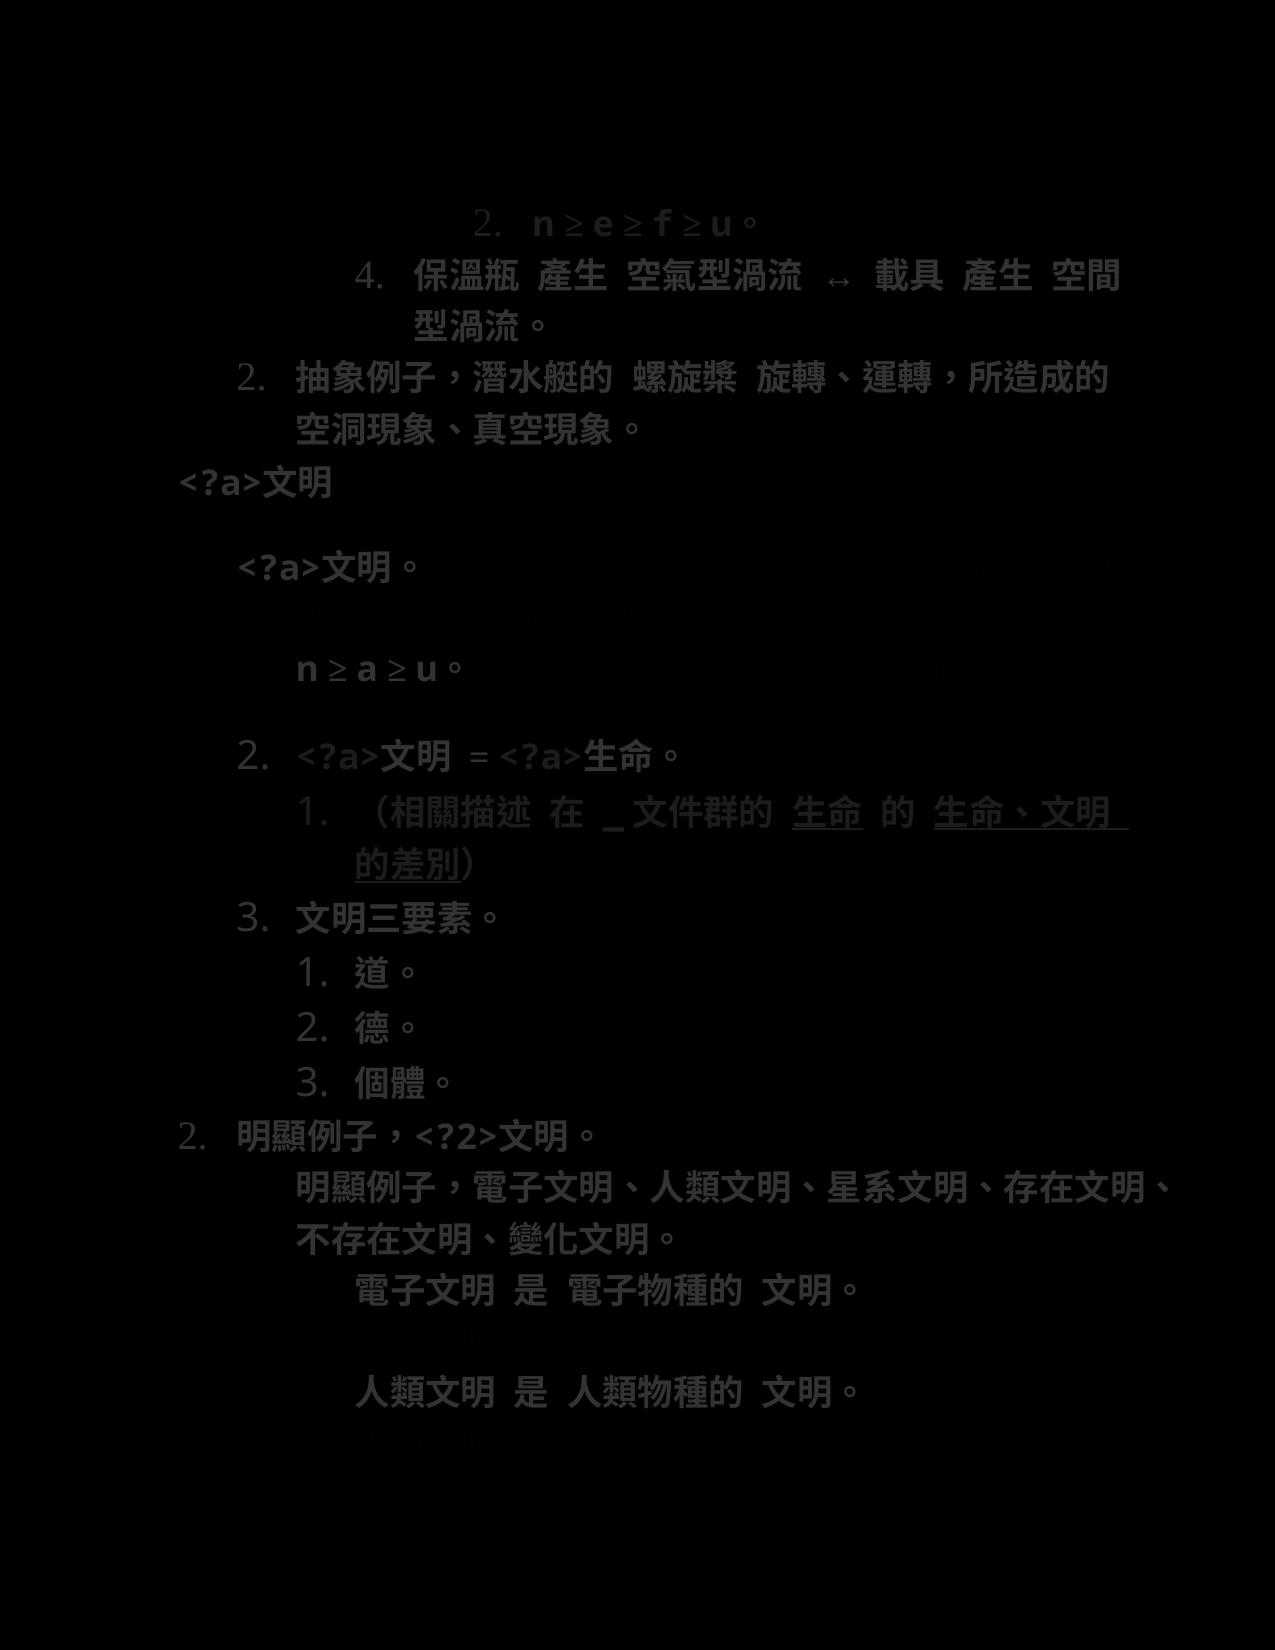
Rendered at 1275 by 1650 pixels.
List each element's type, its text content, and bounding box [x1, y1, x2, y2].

list n ≥ e ≥ f ≥ u。 [472, 196, 1157, 247]
list 道。 [295, 943, 1157, 998]
list 文明三要素。 [236, 888, 1157, 943]
list <?a>文明 = <?a>生命。 [236, 727, 1157, 782]
list 抽象例子，潛水艇的 螺旋槳 旋轉、運轉，所造成的 空洞現象、真空現象。 [236, 350, 1157, 452]
list <?a>文明。（<?a>型肉質層個體文明、<?a>型意識層個體文明、<?a>型肉質層和意識層複合型個體文明） [177, 538, 1157, 638]
list （相關描述 在 _ 文件群的 生命 的 生命、文明 的差別） [295, 782, 1157, 888]
list 德。 [295, 998, 1157, 1053]
list 保溫瓶 產生 空氣型渦流 ↔ 載具 產生 空間型渦流。 [354, 247, 1157, 350]
list 電子文明 是 電子物種的 文明。（<?2>型微觀尺寸電子文明） [295, 1262, 1157, 1365]
list 人類文明 是 人類物種的 文明。（<?2>型古典尺寸人類文明） [295, 1365, 1157, 1467]
list <?a>文明（<?a>型微觀尺寸文明、<?a>型古典尺寸文明、<?a>型宏觀尺寸文明）（<?a>型存在文明、<?a>型不存在文明、<?a>型變化文明、<?a>型不變化文明） [118, 452, 1157, 538]
list 明顯例子，電子文明、人類文明、星系文明、存在文明、不存在文明、變化文明。、不帶電粒子文明 [236, 1160, 1157, 1262]
list 明顯例子，<?2>文明。 [177, 1108, 1157, 1160]
list 個體。 [295, 1053, 1157, 1108]
list n ≥ a ≥ u。（<?a>型<?b>意識層級文明）（<?a>型動能和電能複合型文明）（（<?a>~<?b>）型複合型個體文明（n ≥ a > b ≥ u）） [236, 638, 1157, 727]
